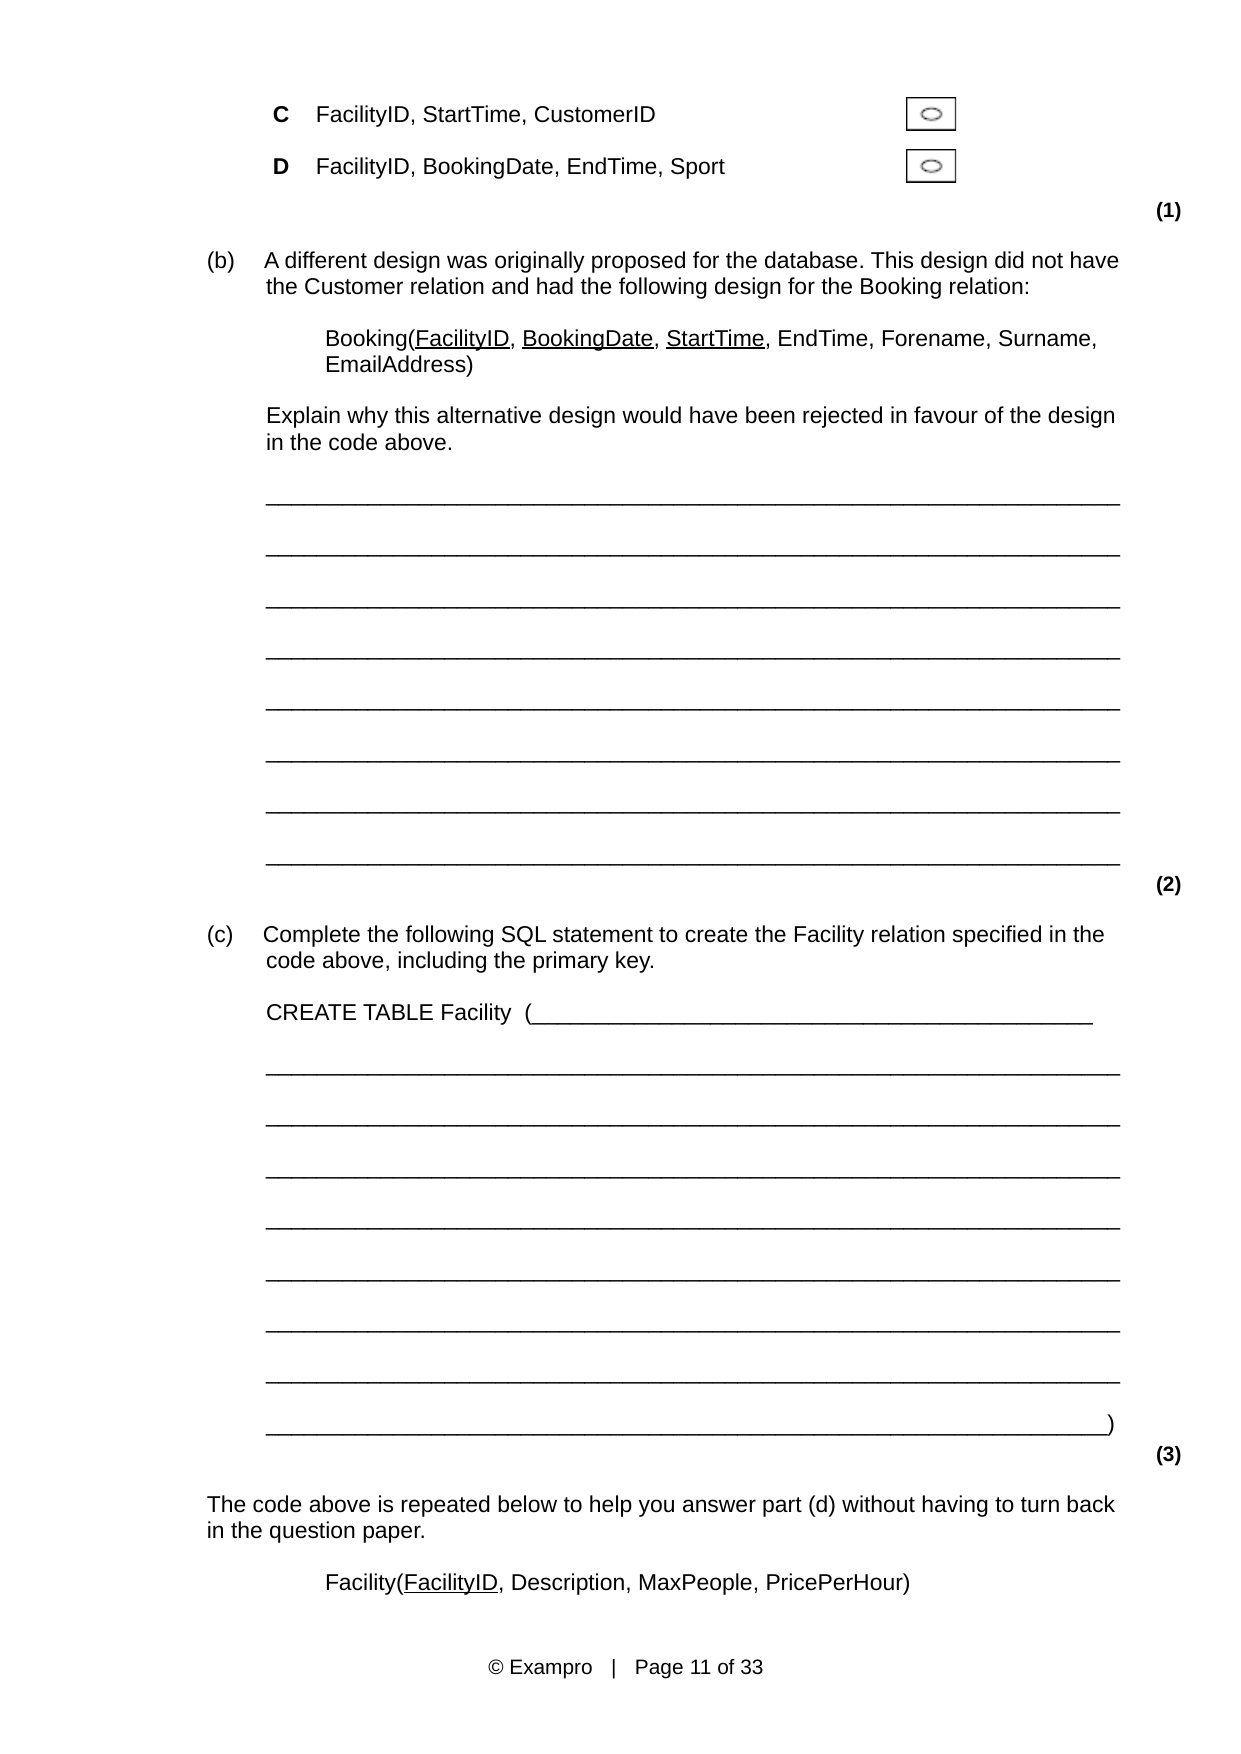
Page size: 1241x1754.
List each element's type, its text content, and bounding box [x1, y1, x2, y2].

text (b) A different design was originally proposed for the database. This design did not have the Customer relation and had the following design for the Booking relation: [207, 247, 1122, 299]
picture [906, 97, 957, 131]
table_cell [883, 140, 979, 192]
table_cell D [266, 140, 309, 192]
text ___________________________________________________________________ [266, 1358, 1122, 1384]
table_cell FacilityID, StartTime, CustomerID [309, 89, 883, 140]
table_cell [883, 89, 979, 140]
text CREATE TABLE Facility (____________________________________________ [266, 999, 1122, 1025]
text Facility(FacilityID, Description, MaxPeople, PricePerHour) [325, 1569, 1122, 1595]
text (2) [148, 872, 1181, 896]
text ___________________________________________________________________ [266, 1307, 1122, 1333]
text ___________________________________________________________________ [266, 1050, 1122, 1076]
text ___________________________________________________________________ [266, 839, 1122, 866]
text ___________________________________________________________________ [266, 737, 1122, 763]
text ___________________________________________________________________ [266, 788, 1122, 814]
text Explain why this alternative design would have been rejected in favour of the design in the code above. [266, 402, 1122, 455]
text ___________________________________________________________________ [266, 480, 1122, 506]
table_cell FacilityID, BookingDate, EndTime, Sport [309, 140, 883, 192]
text (1) [148, 198, 1181, 222]
text __________________________________________________________________) [266, 1409, 1122, 1436]
text ___________________________________________________________________ [266, 685, 1122, 712]
text ___________________________________________________________________ [266, 1204, 1122, 1231]
text (c) Complete the following SQL statement to create the Facility relation specified in the code above, including the primary key. [207, 921, 1122, 974]
text ___________________________________________________________________ [266, 583, 1122, 609]
text (3) [148, 1442, 1181, 1466]
text The code above is repeated below to help you answer part (d) without having to turn back in the question paper. [207, 1491, 1122, 1544]
text ___________________________________________________________________ [266, 531, 1122, 558]
text ___________________________________________________________________ [266, 1153, 1122, 1179]
text ___________________________________________________________________ [266, 1256, 1122, 1282]
text ___________________________________________________________________ [266, 634, 1122, 660]
text ___________________________________________________________________ [266, 1101, 1122, 1128]
text Booking(FacilityID, BookingDate, StartTime, EndTime, Forename, Surname, EmailAddress) [325, 324, 1122, 377]
picture [906, 149, 957, 183]
table_cell C [266, 89, 309, 140]
